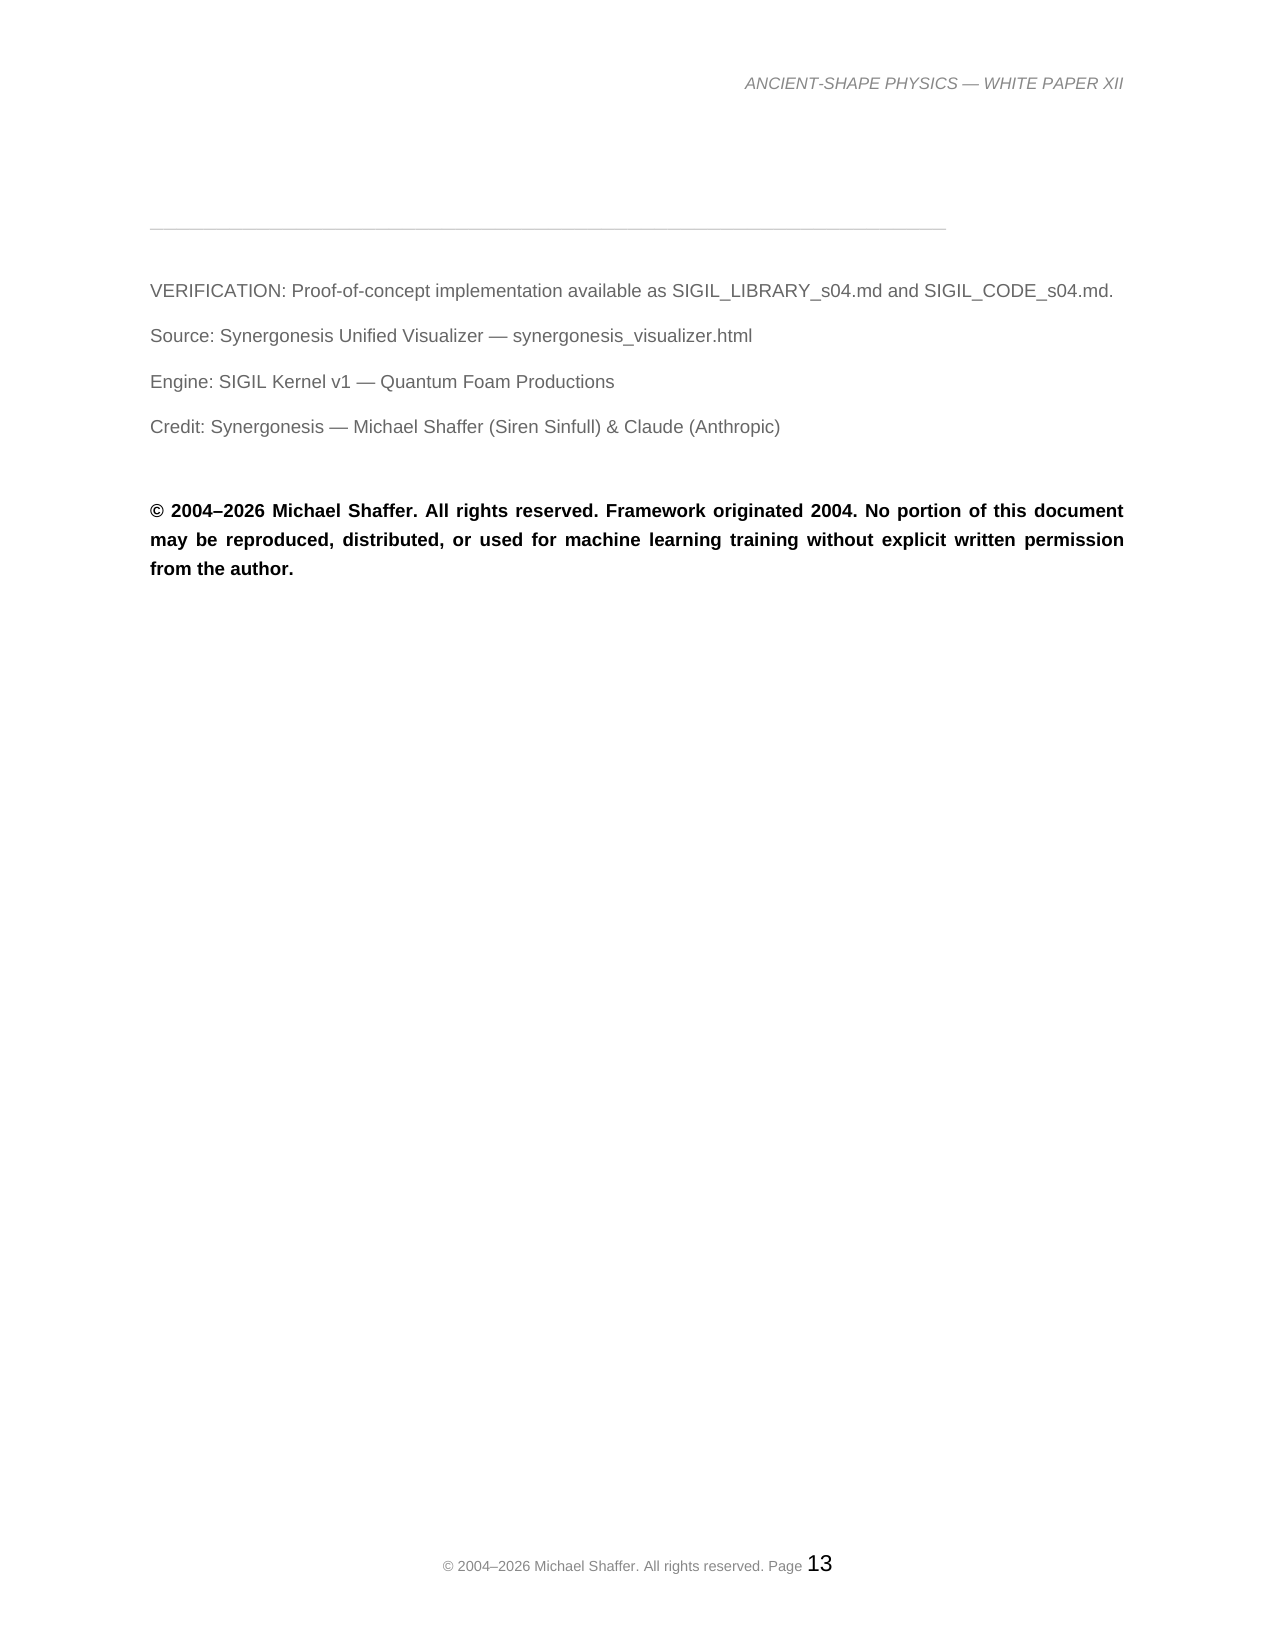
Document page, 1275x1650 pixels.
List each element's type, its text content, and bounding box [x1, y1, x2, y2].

text Engine: SIGIL Kernel v1 — Quantum Foam Productions [150, 365, 1125, 394]
text Credit: Synergonesis — Michael Shaffer (Siren Sinfull) & Claude (Anthropic) [150, 411, 1125, 439]
text Source: Synergonesis Unified Visualizer — synergonesis_visualizer.html [150, 320, 1125, 348]
text VERIFICATION: Proof-of-concept implementation available as SIGIL_LIBRARY_s04.md and SIGIL_CODE_s04.md. [150, 274, 1125, 303]
text ──────────────────────────────────────────────────────────── [150, 218, 1125, 239]
text © 2004–2026 Michael Shaffer. All rights reserved. Framework originated 2004. No portion of this document may be reproduced, distributed, or used for machine learning training without explicit written permission from the author. [150, 495, 1125, 581]
